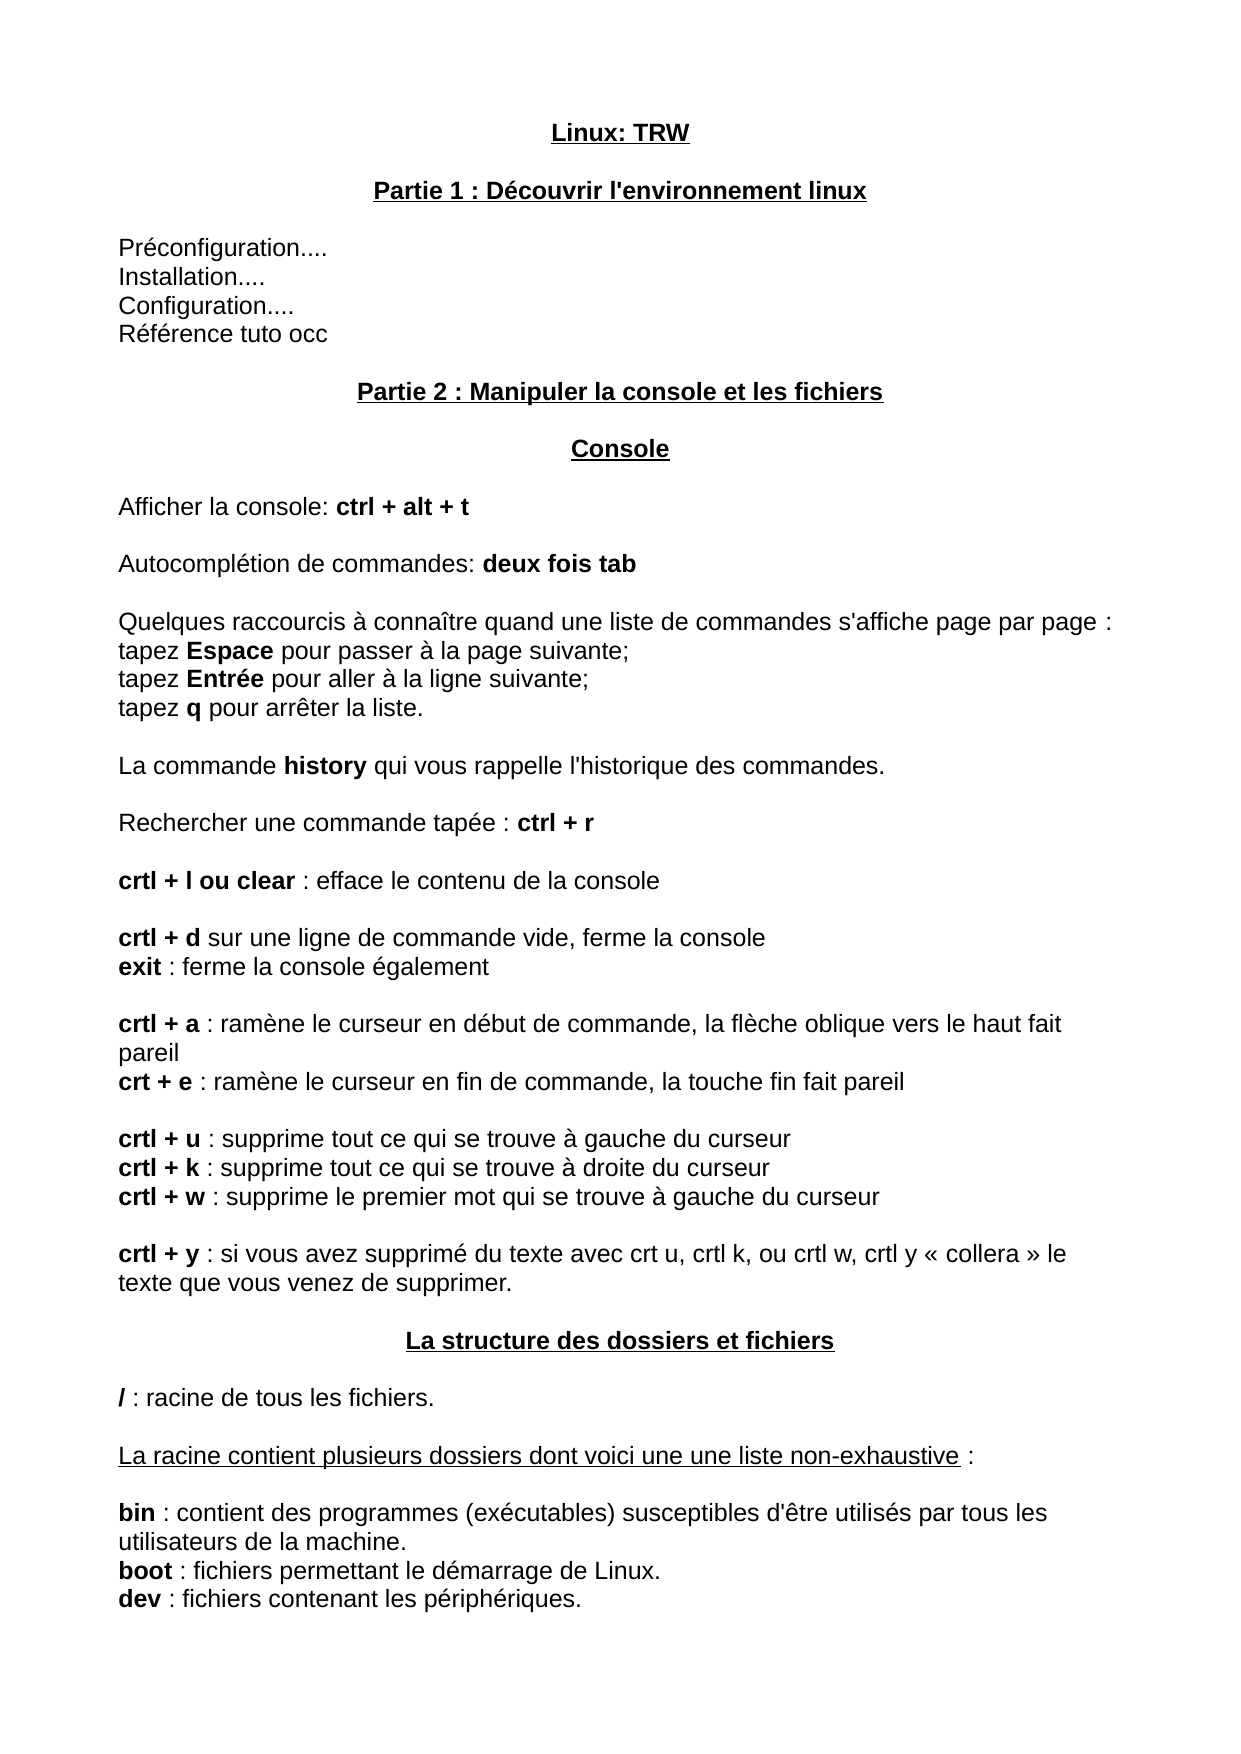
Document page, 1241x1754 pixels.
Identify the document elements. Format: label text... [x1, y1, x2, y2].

text Partie 1 : Découvrir l'environnement linux [118, 176, 1122, 204]
text crtl + k : supprime tout ce qui se trouve à droite du curseur [118, 1153, 1122, 1182]
text crtl + u : supprime tout ce qui se trouve à gauche du curseur [118, 1124, 1122, 1153]
text / : racine de tous les fichiers. [118, 1383, 1122, 1412]
text tapez q pour arrêter la liste. [118, 693, 1122, 722]
text Préconfiguration.... [118, 233, 1122, 262]
text tapez Espace pour passer à la page suivante; [118, 636, 1122, 664]
text tapez Entrée pour aller à la ligne suivante; [118, 664, 1122, 693]
text crtl + d sur une ligne de commande vide, ferme la console [118, 923, 1122, 952]
text Linux: TRW [118, 118, 1122, 147]
text exit : ferme la console également [118, 952, 1122, 981]
text Afficher la console: ctrl + alt + t [118, 492, 1122, 521]
text Configuration.... [118, 291, 1122, 319]
text Autocomplétion de commandes: deux fois tab [118, 549, 1122, 578]
text Quelques raccourcis à connaître quand une liste de commandes s'affiche page par page : [118, 607, 1122, 636]
text Partie 2 : Manipuler la console et les fichiers [118, 377, 1122, 406]
text crtl + y : si vous avez supprimé du texte avec crt u, crtl k, ou crtl w, crtl y « collera » le texte que vous venez de supprimer. [118, 1239, 1122, 1297]
text crtl + w : supprime le premier mot qui se trouve à gauche du curseur [118, 1182, 1122, 1211]
text Référence tuto occ [118, 319, 1122, 348]
text crt + e : ramène le curseur en fin de commande, la touche fin fait pareil [118, 1067, 1122, 1096]
text Rechercher une commande tapée : ctrl + r [118, 808, 1122, 837]
text crtl + l ou clear : efface le contenu de la console [118, 866, 1122, 894]
text boot : fichiers permettant le démarrage de Linux. [118, 1556, 1122, 1584]
text La structure des dossiers et fichiers [118, 1326, 1122, 1354]
text Console [118, 434, 1122, 463]
text crtl + a : ramène le curseur en début de commande, la flèche oblique vers le haut fait pareil [118, 1009, 1122, 1067]
text Installation.... [118, 262, 1122, 291]
text La racine contient plusieurs dossiers dont voici une une liste non-exhaustive : [118, 1441, 1122, 1469]
text dev : fichiers contenant les périphériques. [118, 1584, 1122, 1613]
text La commande history qui vous rappelle l'historique des commandes. [118, 751, 1122, 779]
text bin : contient des programmes (exécutables) susceptibles d'être utilisés par tous les utilisateurs de la machine. [118, 1498, 1122, 1556]
